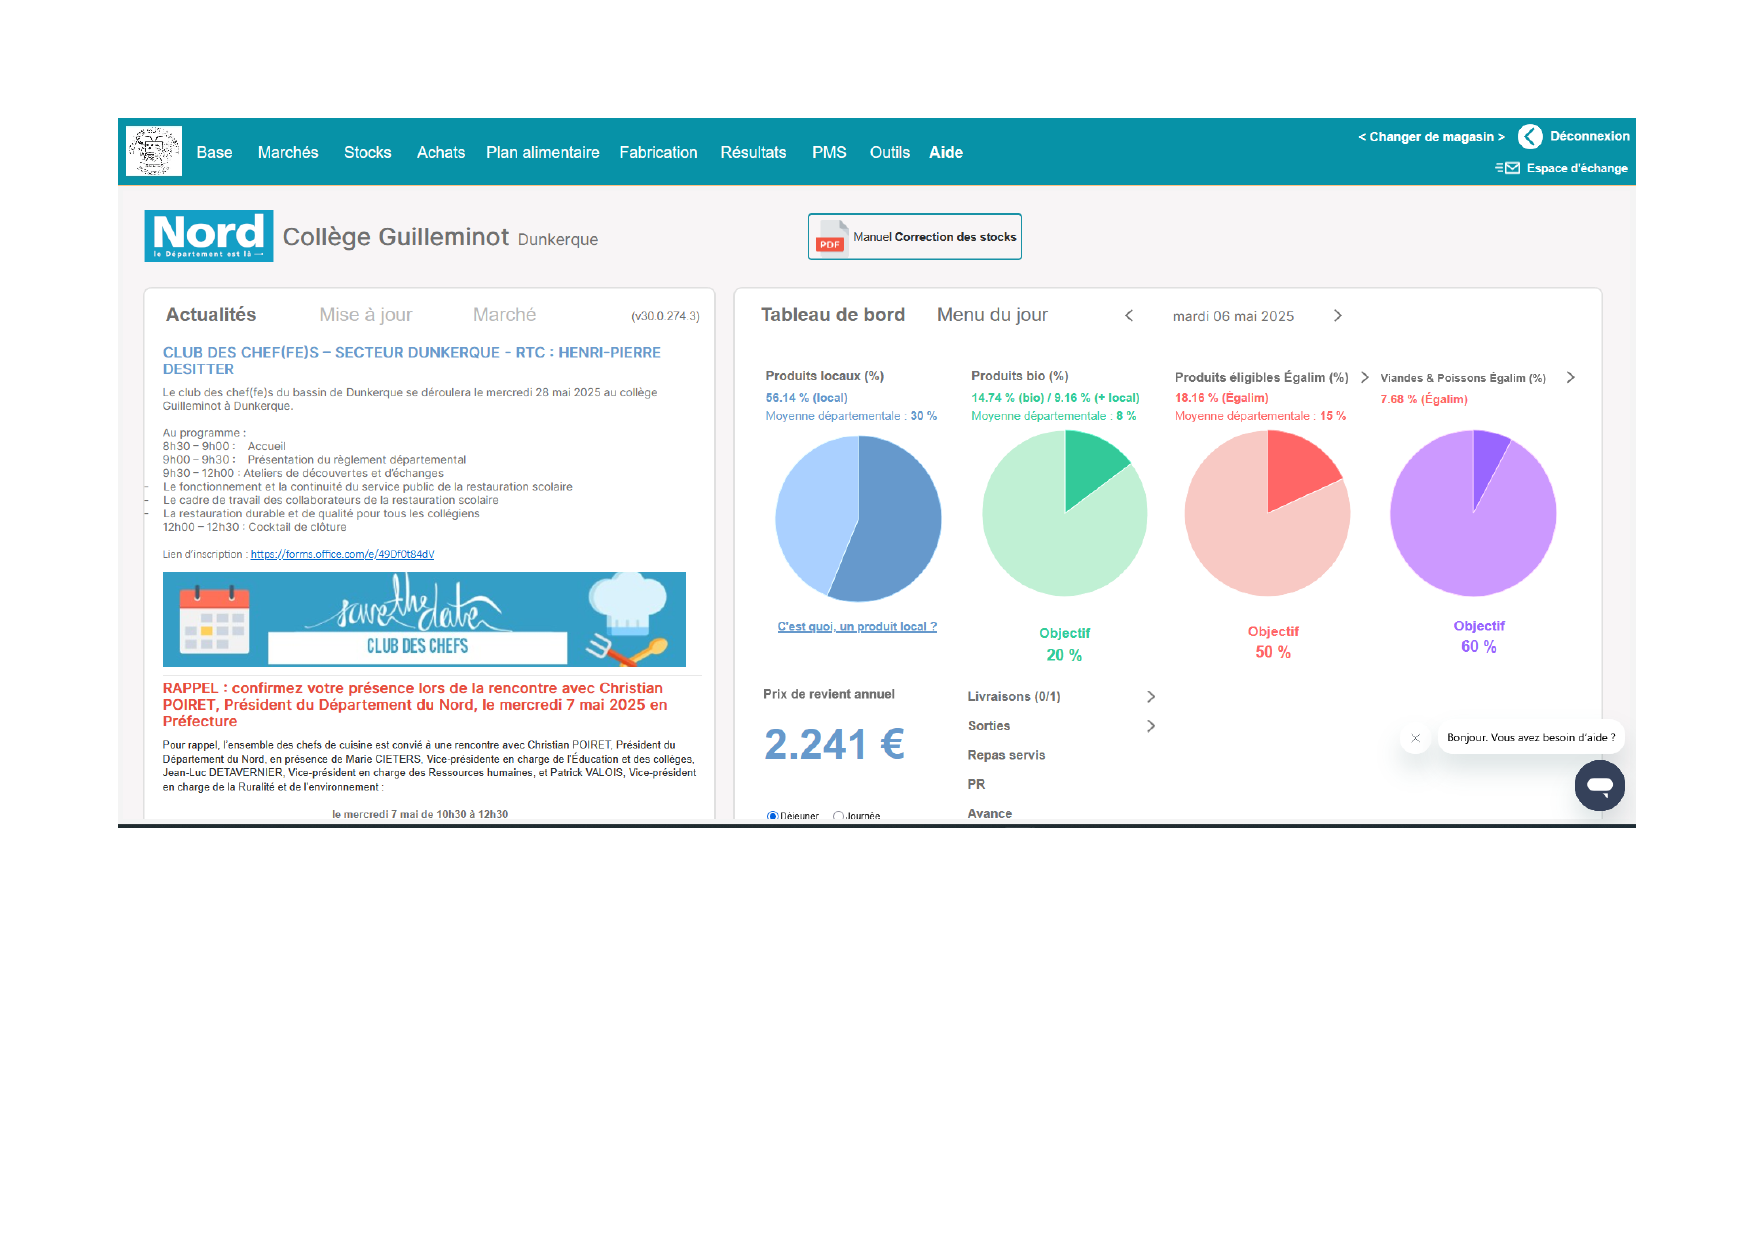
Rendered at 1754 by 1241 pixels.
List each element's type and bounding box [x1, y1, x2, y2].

picture [118, 118, 1636, 828]
